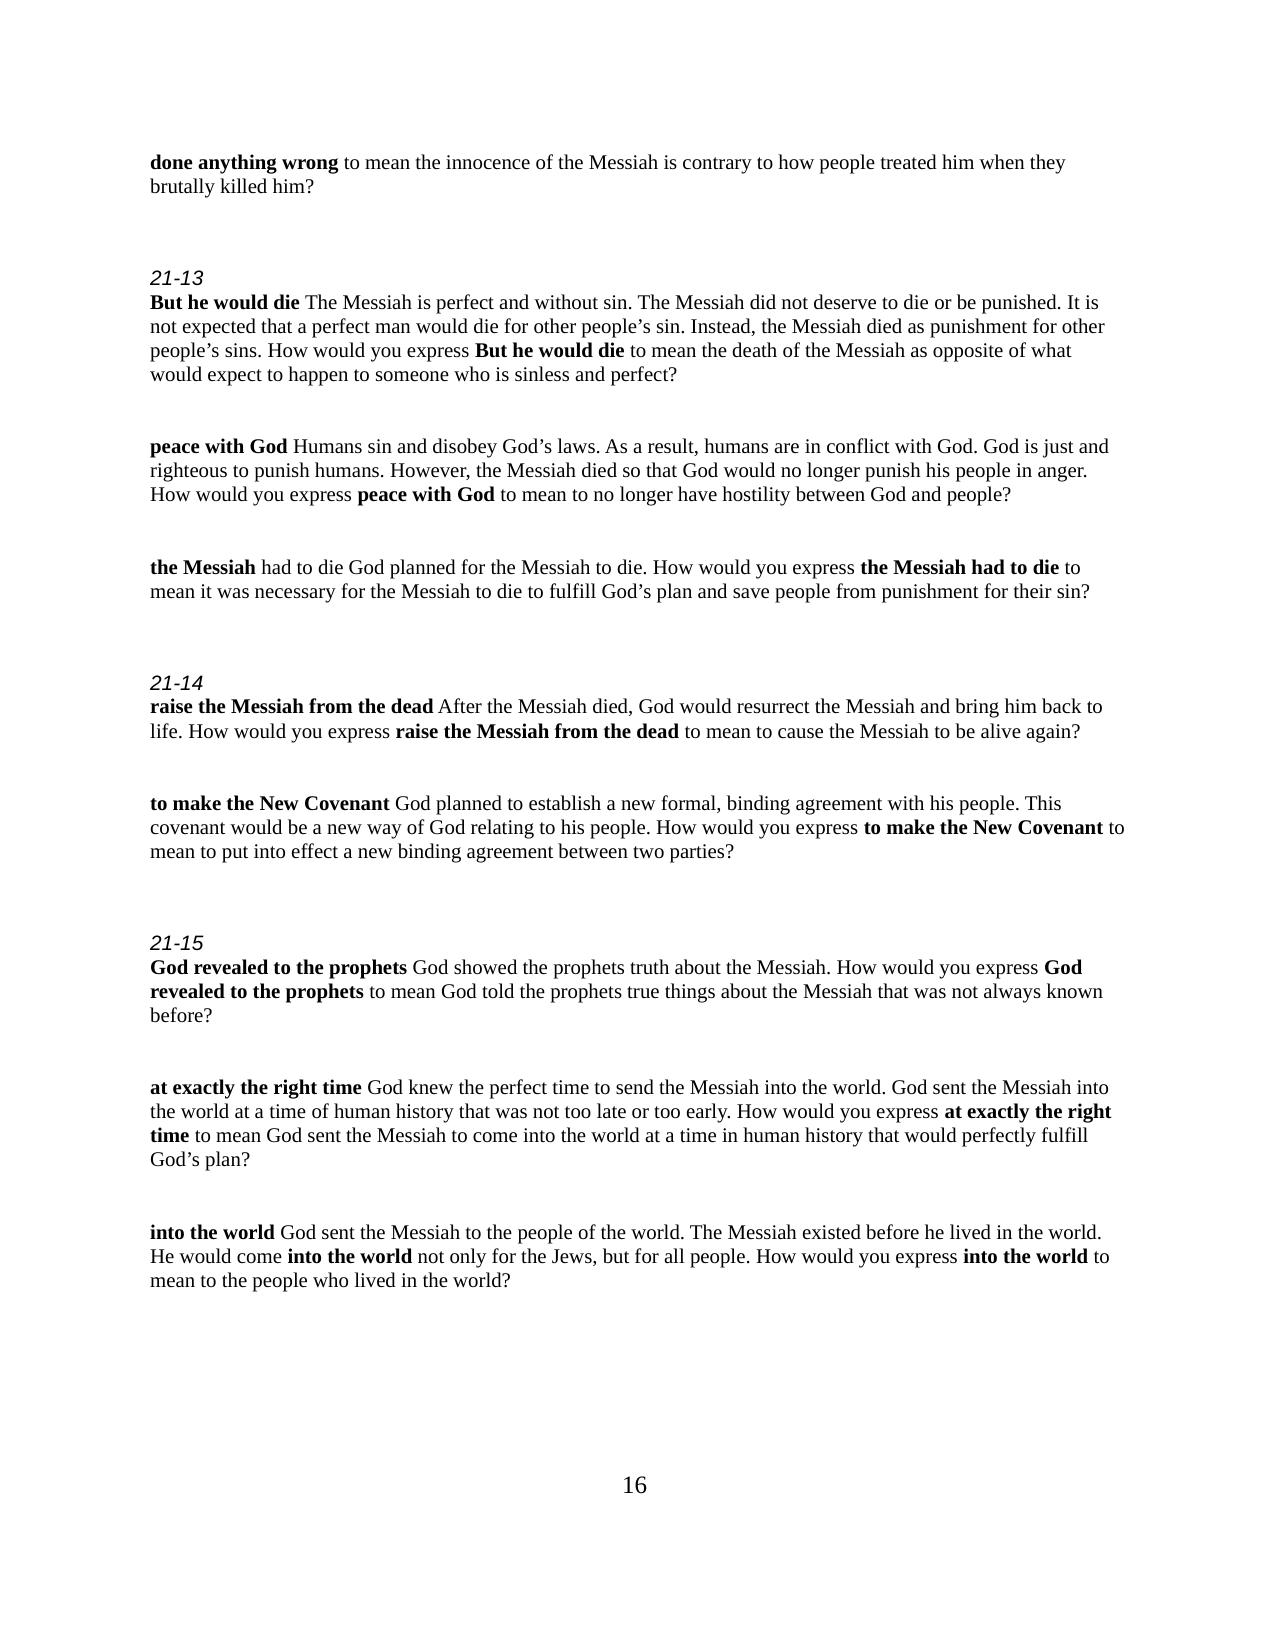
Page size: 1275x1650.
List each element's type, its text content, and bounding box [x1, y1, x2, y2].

text God revealed to the prophets God showed the prophets truth about the Messiah. How would you express God revealed to the prophets to mean God told the prophets true things about the Messiah that was not always known before? [150, 955, 1125, 1027]
subtitle 21-14 [150, 671, 1125, 694]
subtitle 21-15 [150, 931, 1125, 955]
subtitle 21-13 [150, 266, 1125, 290]
text the Messiah had to die God planned for the Messiah to die. How would you express the Messiah had to die to mean it was necessary for the Messiah to die to fulfill God’s plan and save people from punishment for their sin? [150, 555, 1125, 603]
text to make the New Covenant God planned to establish a new formal, binding agreement with his people. This covenant would be a new way of God relating to his people. How would you express to make the New Covenant to mean to put into effect a new binding agreement between two parties? [150, 791, 1125, 863]
text peace with God Humans sin and disobey God’s laws. As a result, humans are in conflict with God. God is just and righteous to punish humans. However, the Messiah died so that God would no longer punish his people in anger. How would you express peace with God to mean to no longer have hostility between God and people? [150, 434, 1125, 506]
text done anything wrong to mean the innocence of the Messiah is contrary to how people treated him when they brutally killed him? [150, 150, 1125, 198]
text at exactly the right time God knew the perfect time to send the Messiah into the world. God sent the Messiah into the world at a time of human history that was not too late or too early. How would you express at exactly the right time to mean God sent the Messiah to come into the world at a time in human history that would perfectly fulfill God’s plan? [150, 1075, 1125, 1171]
text raise the Messiah from the dead After the Messiah died, God would resurrect the Messiah and bring him back to life. How would you express raise the Messiah from the dead to mean to cause the Messiah to be alive again? [150, 694, 1125, 743]
text But he would die The Messiah is perfect and without sin. The Messiah did not deserve to die or be punished. It is not expected that a perfect man would die for other people’s sin. Instead, the Messiah died as punishment for other people’s sins. How would you express But he would die to mean the death of the Messiah as opposite of what would expect to happen to someone who is sinless and perfect? [150, 290, 1125, 386]
text into the world God sent the Messiah to the people of the world. The Messiah existed before he lived in the world. He would come into the world not only for the Jews, but for all people. How would you express into the world to mean to the people who lived in the world? [150, 1219, 1125, 1292]
